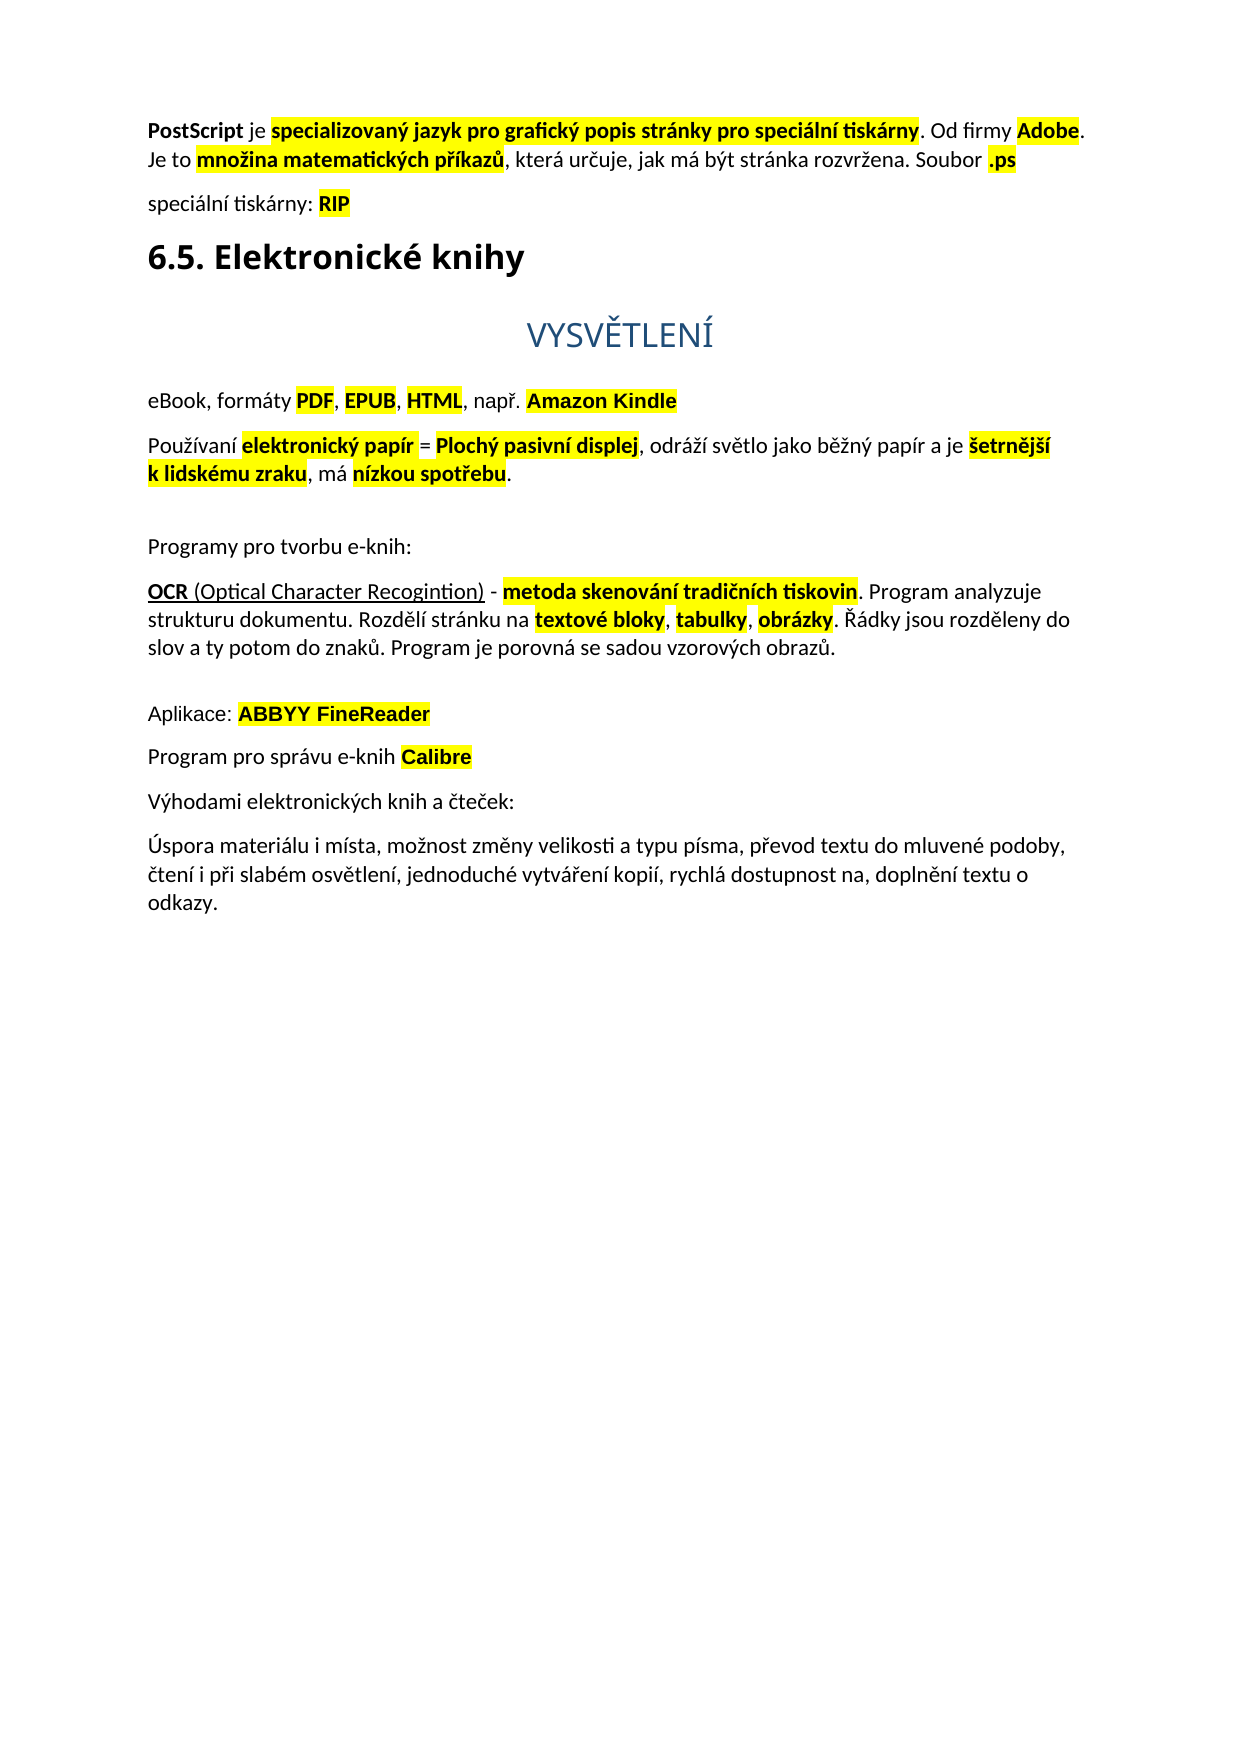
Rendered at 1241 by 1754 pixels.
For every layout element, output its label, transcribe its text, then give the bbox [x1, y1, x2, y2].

text OCR (Optical Character Recogintion) - metoda skenování tradičních tiskovin. Program analyzuje strukturu dokumentu. Rozdělí stránku na textové bloky, tabulky, obrázky. Řádky jsou rozděleny do slov a ty potom do znaků. Program je porovná se sadou vzorových obrazů. [148, 577, 1093, 661]
text Úspora materiálu i místa, možnost změny velikosti a typu písma, převod textu do mluvené podoby, čtení i při slabém osvětlení, jednoduché vytváření kopií, rychlá dostupnost na, doplnění textu o odkazy. [148, 832, 1093, 916]
subtitle vysvětlení [148, 312, 1093, 358]
text Program pro správu e-knih Calibre [148, 742, 1093, 770]
text Programy pro tvorbu e-knih: [148, 532, 1093, 560]
text PostScript je specializovaný jazyk pro grafický popis stránky pro speciální tiskárny. Od firmy Adobe. Je to množina matematických příkazů, která určuje, jak má být stránka rozvržena. Soubor .ps [148, 117, 1093, 173]
text eBook, formáty PDF, EPUB, HTML, např. Amazon Kindle [148, 386, 1093, 414]
text Aplikace: ABBYY FineReader [148, 702, 1093, 726]
subtitle 6.5. Elektronické knihy [148, 234, 1093, 279]
text speciální tiskárny: RIP [148, 189, 1093, 217]
text Používaní elektronický papír = Plochý pasivní displej, odráží světlo jako běžný papír a je šetrnější k lidskému zraku, má nízkou spotřebu. [148, 431, 1093, 487]
text Výhodami elektronických knih a čteček: [148, 787, 1093, 815]
